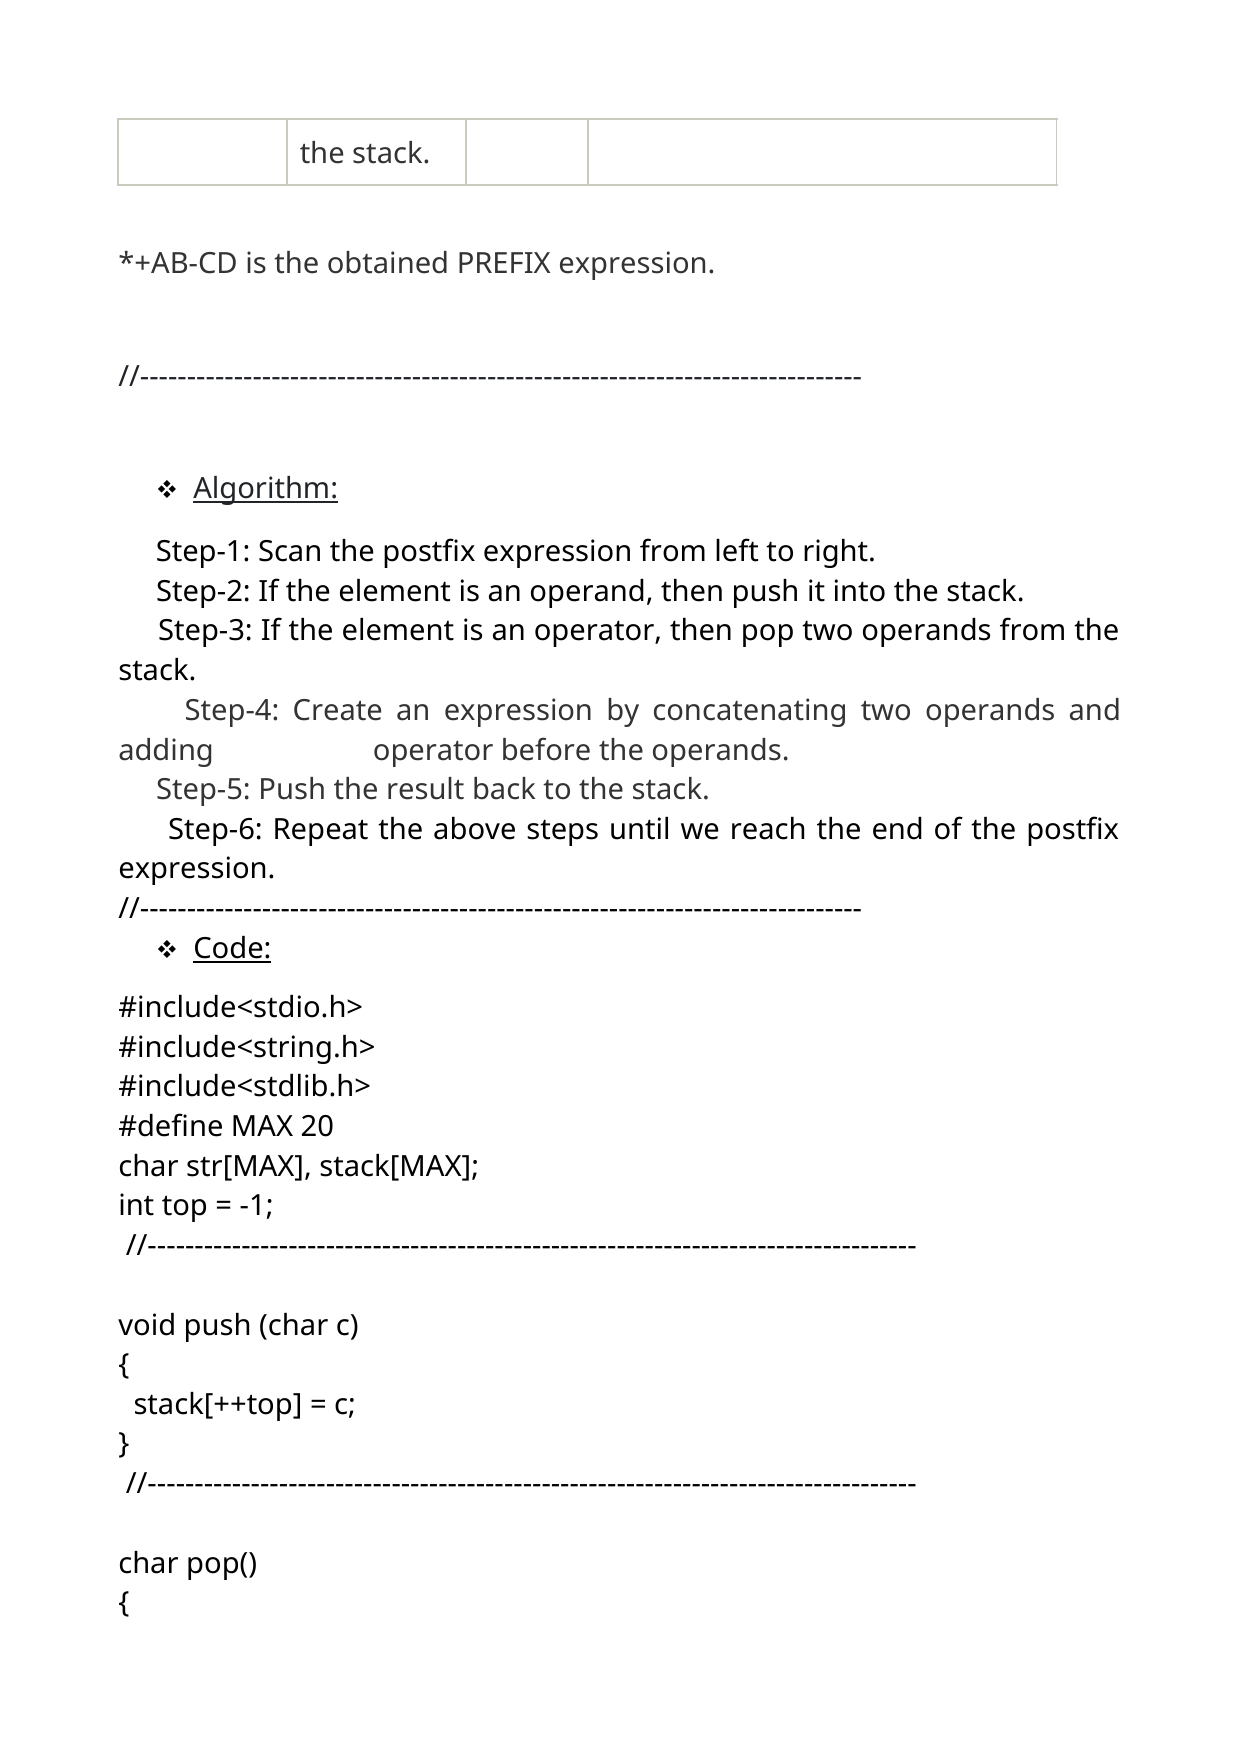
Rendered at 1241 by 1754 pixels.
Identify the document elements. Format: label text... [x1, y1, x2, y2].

text #define MAX 20 [118, 1105, 1122, 1145]
text *+AB-CD is the obtained PREFIX expression. [118, 242, 1122, 282]
text //----------------------------------------------------------------------------- [118, 355, 1122, 395]
list Code: [156, 927, 1122, 967]
text stack[++top] = c; [118, 1383, 1122, 1423]
text int top = -1; [118, 1185, 1122, 1224]
table_cell [119, 120, 286, 184]
text //---------------------------------------------------------------------------------- [118, 1462, 1122, 1502]
text Step-4: Create an expression by concatenating two operands and adding operator before the operands. [118, 689, 1122, 768]
table_cell the stack. [288, 120, 465, 184]
list Algorithm: [156, 468, 1122, 507]
text char str[MAX], stack[MAX]; [118, 1145, 1122, 1185]
text Step-6: Repeat the above steps until we reach the end of the postfix expression. [118, 808, 1122, 887]
text void push (char c) [118, 1304, 1122, 1343]
text //---------------------------------------------------------------------------------- [118, 1224, 1122, 1264]
text Step-1: Scan the postfix expression from left to right. [156, 530, 1122, 570]
text #include<stdio.h> [118, 986, 1122, 1026]
text char pop() [118, 1542, 1122, 1582]
text Step-5: Push the result back to the stack. [118, 768, 1122, 808]
text } [118, 1423, 1122, 1462]
text #include<string.h> [118, 1026, 1122, 1066]
text Step-2: If the element is an operand, then push it into the stack. [118, 570, 1122, 610]
text //----------------------------------------------------------------------------- [118, 887, 1122, 927]
text { [118, 1343, 1122, 1383]
text Step-3: If the element is an operator, then pop two operands from the stack. [118, 610, 1122, 689]
table_cell [589, 120, 1056, 184]
text { [118, 1582, 1122, 1621]
table_cell [467, 120, 587, 184]
text #include<stdlib.h> [118, 1066, 1122, 1105]
